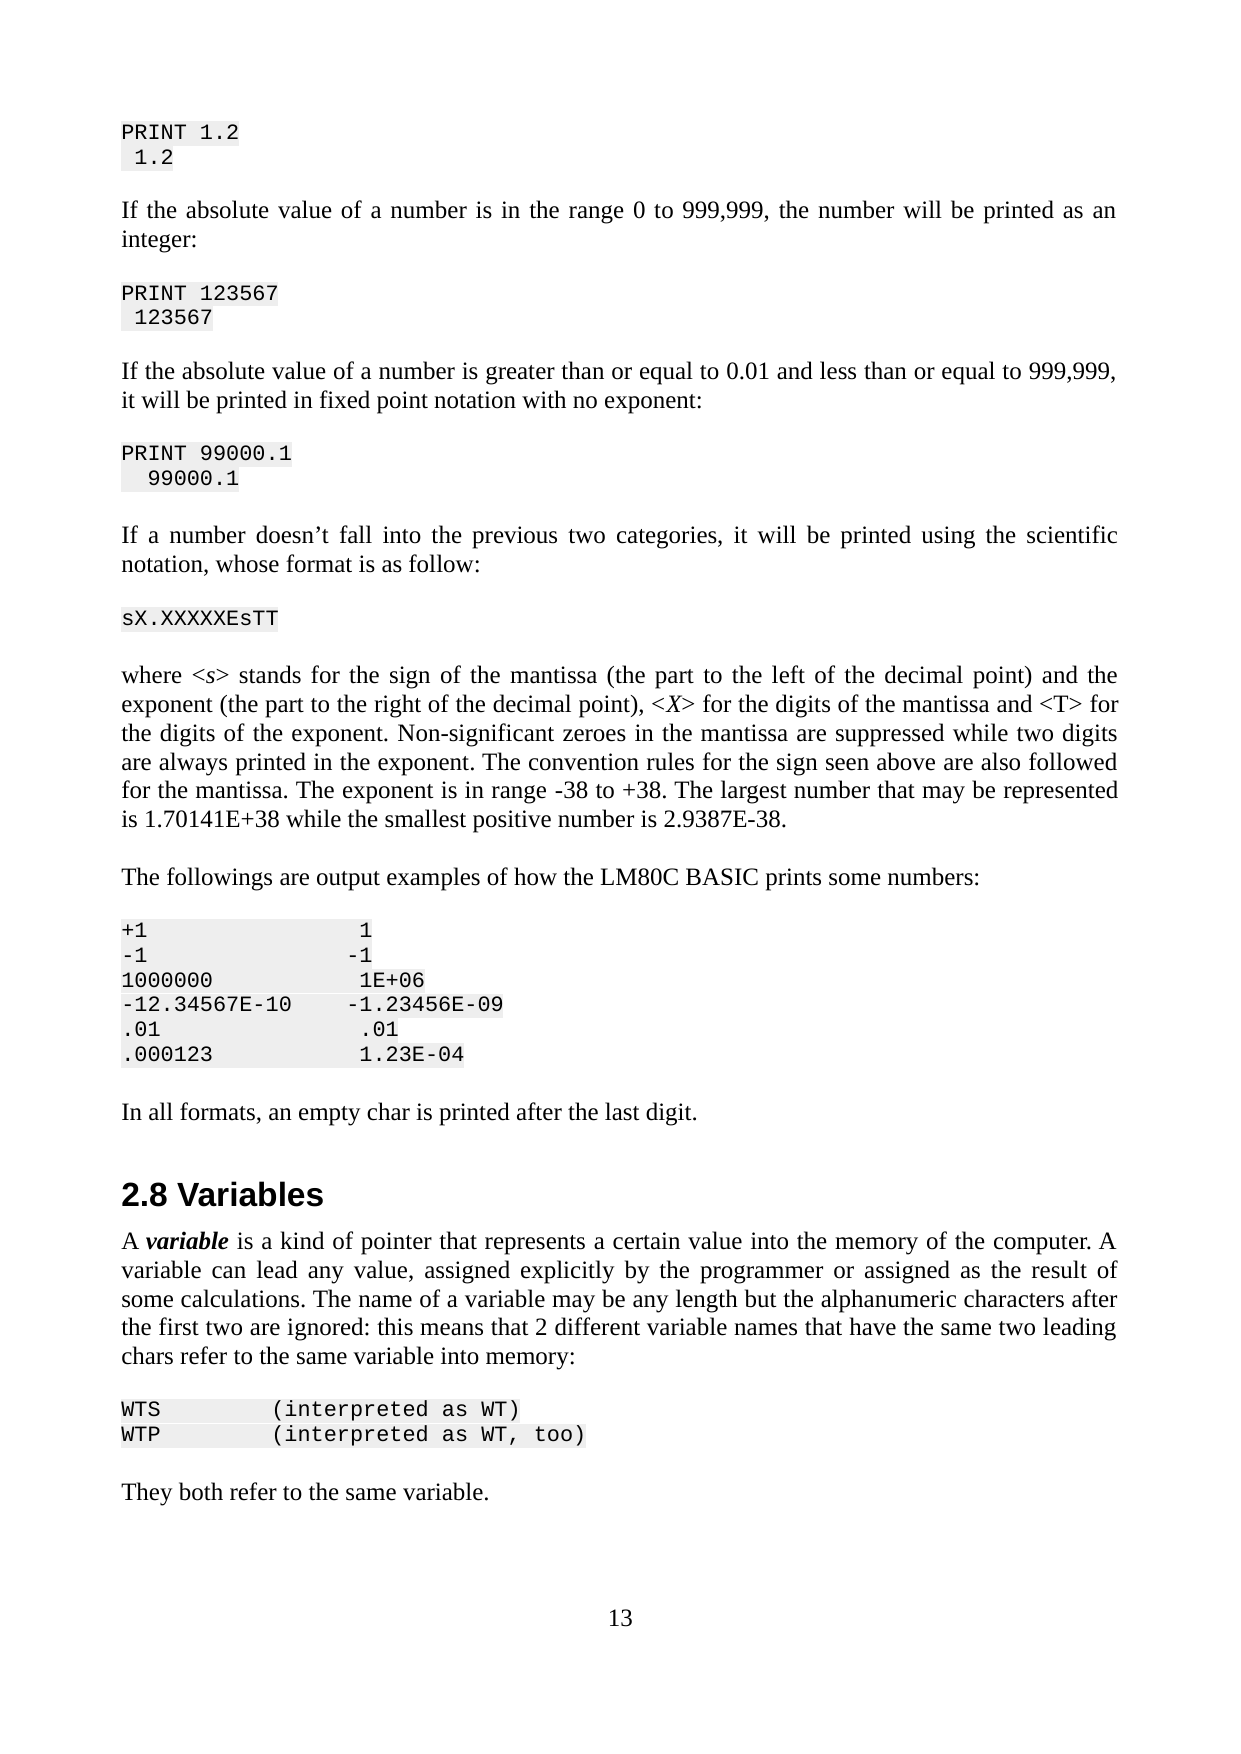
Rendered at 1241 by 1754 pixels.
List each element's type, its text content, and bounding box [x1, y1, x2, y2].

text where <s> stands for the sign of the mantissa (the part to the left of the decimal point) and the exponent (the part to the right of the decimal point), <X> for the digits of the mantissa and <T> for the digits of the exponent. Non-significant zeroes in the mantissa are suppressed while two digits are always printed in the exponent. The convention rules for the sign seen above are also followed for the mantissa. The exponent is in range -38 to +38. The largest number that may be represented is 1.70141E+38 while the smallest positive number is 2.9387E-38. [121, 660, 1119, 833]
text 99000.1 [239, 467, 1119, 492]
text A variable is a kind of pointer that represents a certain value into the memory of the computer. A variable can lead any value, assigned explicitly by the programmer or assigned as the result of some calculations. The name of a variable may be any length but the alphanumeric characters after the first two are ignored: this means that 2 different variable names that have the same two leading chars refer to the same variable into memory: [121, 1226, 1119, 1370]
text PRINT 99000.1 [292, 442, 1119, 467]
text -12.34567E-10 -1.23456E-09 [121, 993, 1119, 1018]
text In all formats, an empty char is printed after the last digit. [121, 1097, 1119, 1125]
text .000123 1.23E-04 [464, 1043, 1119, 1068]
text 1.2 [173, 146, 1119, 171]
text WTS (interpreted as WT) [520, 1399, 1119, 1423]
subtitle 2.8 Variables [121, 1175, 1119, 1214]
text WTP (interpreted as WT, too) [121, 1423, 1119, 1448]
text They both refer to the same variable. [121, 1477, 1119, 1506]
text .01 .01 [398, 1018, 1119, 1043]
text The followings are output examples of how the LM80C BASIC prints some numbers: [121, 862, 1119, 890]
text 1000000 1E+06 [425, 969, 1119, 993]
text -1 -1 [372, 944, 1119, 969]
text +1 1 [372, 919, 1119, 944]
text If a number doesn’t fall into the previous two categories, it will be printed using the scientific notation, whose format is as follow: [121, 521, 1119, 578]
text PRINT 1.2 [239, 121, 1119, 146]
text sX.XXXXXEsTT [278, 607, 1119, 632]
text If the absolute value of a number is greater than or equal to 0.01 and less than or equal to 999,999, it will be printed in fixed point notation with no exponent: [121, 356, 1119, 413]
text If the absolute value of a number is in the range 0 to 999,999, the number will be printed as an integer: [121, 195, 1119, 253]
text 123567 [213, 306, 1119, 331]
text PRINT 123567 [278, 282, 1119, 306]
